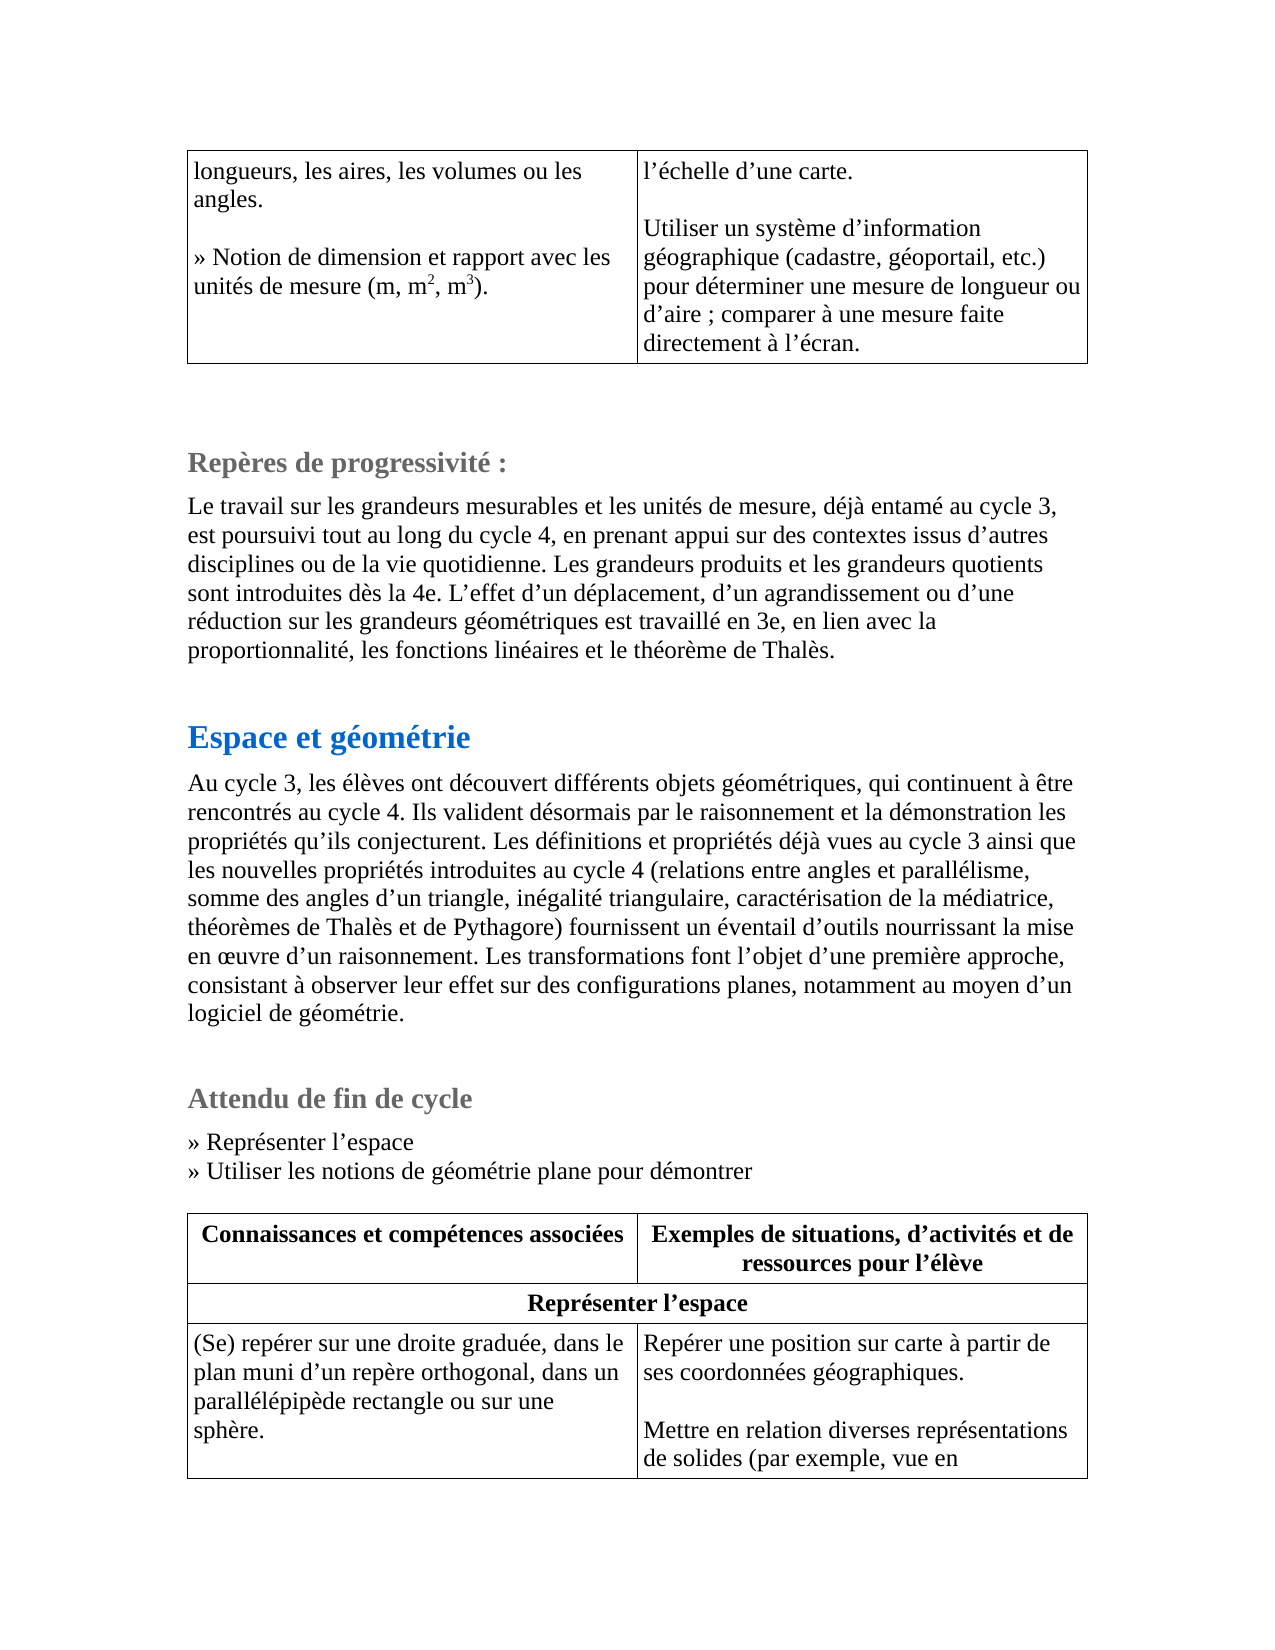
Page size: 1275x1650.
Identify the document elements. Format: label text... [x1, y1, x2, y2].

table_cell Repérer une position sur carte à partir de ses coordonnées géographiques. Mettre en relation diverses représentations de solides (par exemple, vue en [638, 1324, 1087, 1478]
subtitle Espace et géométrie [187, 718, 1087, 756]
subtitle Repères de progressivité : [187, 445, 1087, 479]
text » Représenter l’espace [187, 1127, 1087, 1156]
text » Utiliser les notions de géométrie plane pour démontrer [187, 1156, 1087, 1184]
subtitle Attendu de fin de cycle [187, 1081, 1087, 1114]
table_cell Représenter l’espace [188, 1284, 1087, 1323]
table_header Connaissances et compétences associées [188, 1214, 637, 1282]
text Au cycle 3, les élèves ont découvert différents objets géométriques, qui continuent à être rencontrés au cycle 4. Ils valident désormais par le raisonnement et la démonstration les propriétés qu’ils conjecturent. Les définitions et propriétés déjà vues au cycle 3 ainsi que les nouvelles propriétés introduites au cycle 4 (relations entre angles et parallélisme, somme des angles d’un triangle, inégalité triangulaire, caractérisation de la médiatrice, théorèmes de Thalès et de Pythagore) fournissent un éventail d’outils nourrissant la mise en œuvre d’un raisonnement. Les transformations font l’objet d’une première approche, consistant à observer leur effet sur des configurations planes, notamment au moyen d’un logiciel de géométrie. [187, 768, 1087, 1027]
table_cell l’échelle d’une carte. Utiliser un système d’information géographique (cadastre, géoportail, etc.) pour déterminer une mesure de longueur ou d’aire ; comparer à une mesure faite directement à l’écran. [638, 151, 1087, 363]
table_cell (Se) repérer sur une droite graduée, dans le plan muni d’un repère orthogonal, dans un parallélépipède rectangle ou sur une sphère. [188, 1324, 637, 1478]
text Le travail sur les grandeurs mesurables et les unités de mesure, déjà entamé au cycle 3, est poursuivi tout au long du cycle 4, en prenant appui sur des contextes issus d’autres disciplines ou de la vie quotidienne. Les grandeurs produits et les grandeurs quotients sont introduites dès la 4e. L’effet d’un déplacement, d’un agrandissement ou d’une réduction sur les grandeurs géométriques est travaillé en 3e, en lien avec la proportionnalité, les fonctions linéaires et le théorème de Thalès. [187, 491, 1087, 664]
table_cell longueurs, les aires, les volumes ou les angles. » Notion de dimension et rapport avec les unités de mesure (m, m2, m3). [188, 151, 637, 363]
table_header Exemples de situations, d’activités et de ressources pour l’élève [638, 1214, 1087, 1282]
